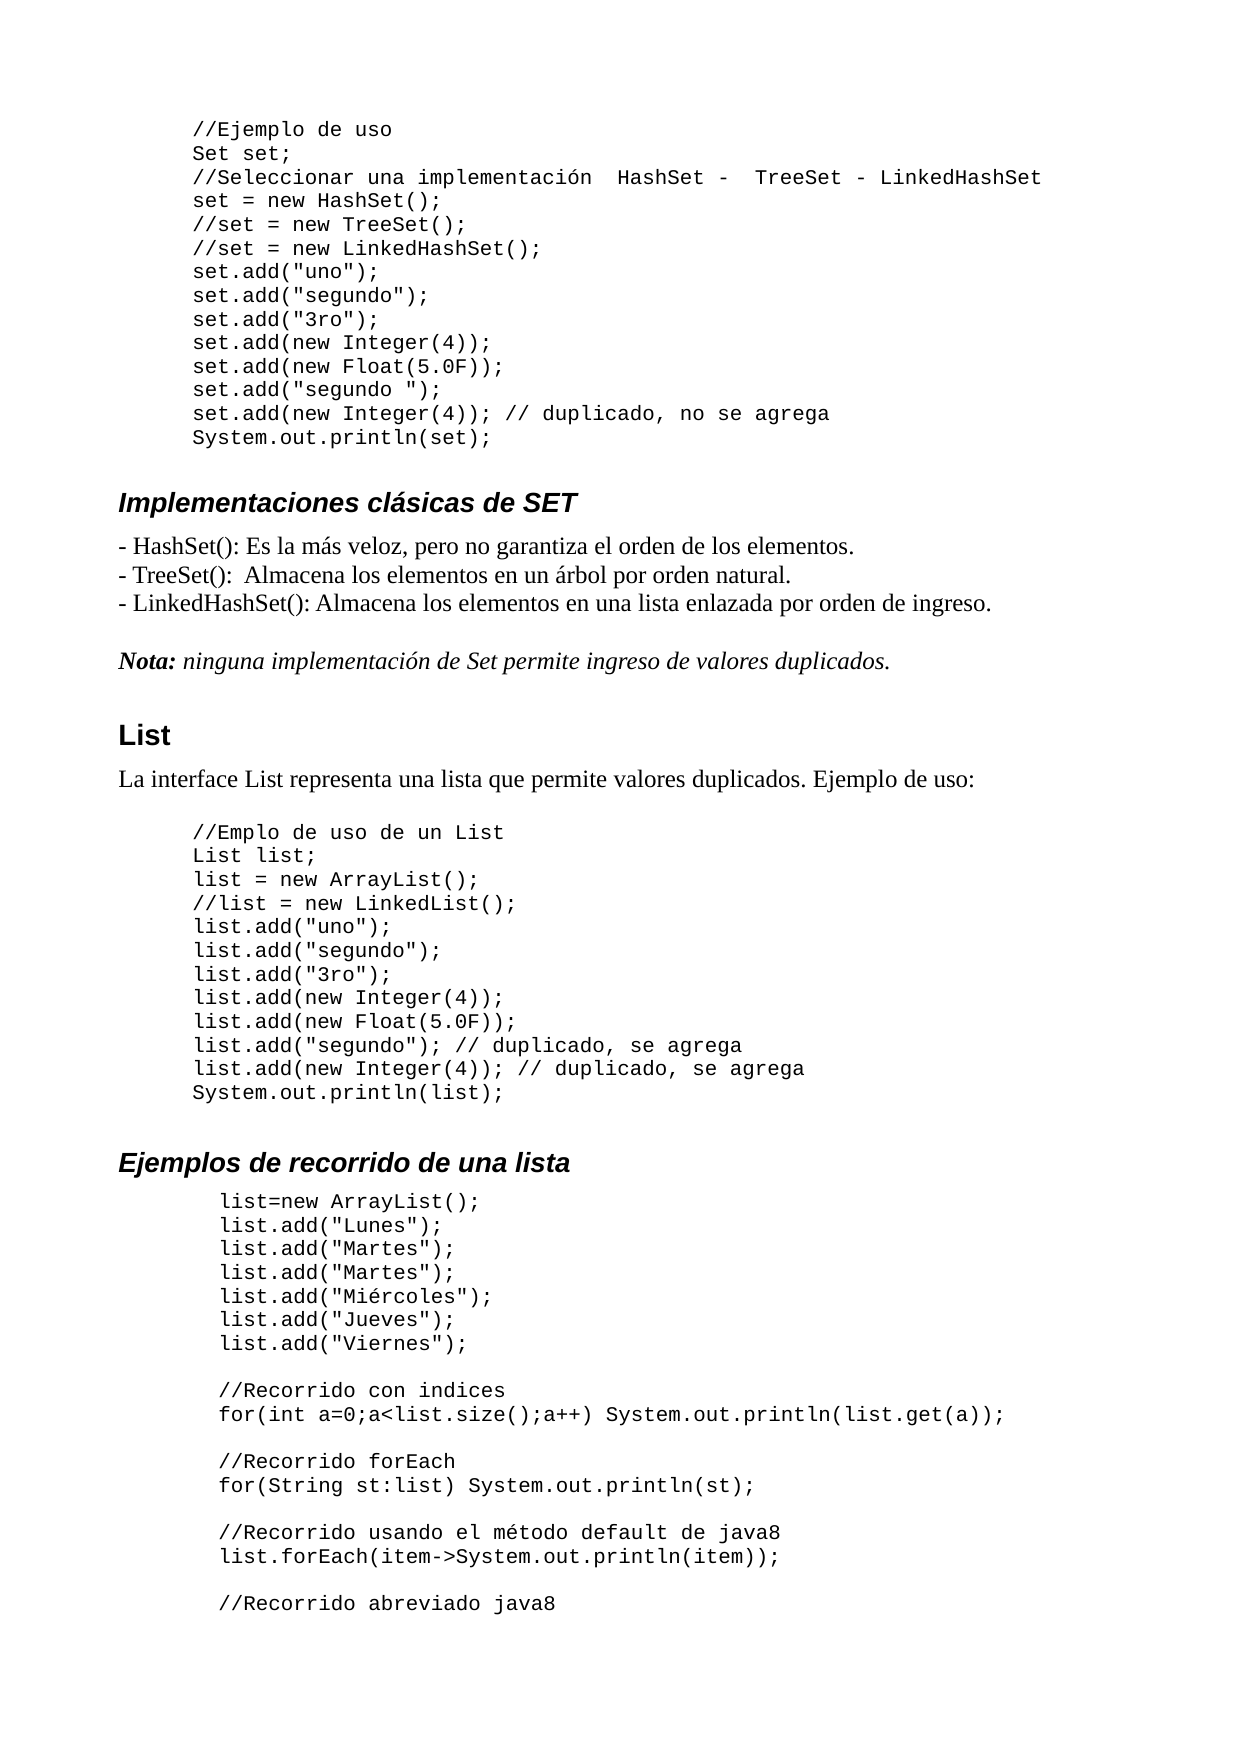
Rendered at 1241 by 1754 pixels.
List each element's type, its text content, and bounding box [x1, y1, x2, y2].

text set.add(new Float(5.0F)); [118, 356, 1122, 379]
text Nota: ninguna implementación de Set permite ingreso de valores duplicados. [118, 646, 1122, 675]
text //Recorrido con indices [118, 1380, 1122, 1404]
text //Seleccionar una implementación HashSet - TreeSet - LinkedHashSet [118, 167, 1122, 190]
text list.add("Lunes"); [118, 1215, 1122, 1238]
text La interface List representa una lista que permite valores duplicados. Ejemplo de uso: [118, 764, 1122, 793]
text System.out.println(list); [118, 1082, 1122, 1106]
text set.add("3ro"); [118, 308, 1122, 332]
text for(int a=0;a<list.size();a++) System.out.println(list.get(a)); [118, 1404, 1122, 1428]
text list.add("Martes"); [118, 1238, 1122, 1262]
text list.add(new Integer(4)); // duplicado, se agrega [118, 1058, 1122, 1082]
subtitle Ejemplos de recorrido de una lista [118, 1147, 1122, 1179]
text List list; [118, 845, 1122, 869]
text list = new ArrayList(); [118, 869, 1122, 893]
text list.add("segundo"); [118, 940, 1122, 964]
text list.add("uno"); [118, 916, 1122, 940]
text set.add(new Integer(4)); // duplicado, no se agrega [118, 403, 1122, 427]
text list.add("Viernes"); [118, 1333, 1122, 1357]
text list=new ArrayList(); [118, 1191, 1122, 1215]
text list.add("segundo"); // duplicado, se agrega [118, 1034, 1122, 1058]
text list.add("Miércoles"); [118, 1286, 1122, 1309]
text Set set; [118, 143, 1122, 167]
text //Recorrido abreviado java8 [118, 1593, 1122, 1617]
text list.add("Jueves"); [118, 1309, 1122, 1333]
text set.add(new Integer(4)); [118, 332, 1122, 356]
text - HashSet(): Es la más veloz, pero no garantiza el orden de los elementos. [118, 531, 1122, 560]
text //Recorrido forEach [118, 1451, 1122, 1475]
text list.add(new Float(5.0F)); [118, 1011, 1122, 1034]
text list.add(new Integer(4)); [118, 987, 1122, 1011]
text //list = new LinkedList(); [118, 893, 1122, 916]
text //Emplo de uso de un List [118, 822, 1122, 845]
text - LinkedHashSet(): Almacena los elementos en una lista enlazada por orden de ingreso. [118, 588, 1122, 617]
text set.add("segundo "); [118, 379, 1122, 403]
text System.out.println(set); [118, 427, 1122, 450]
text for(String st:list) System.out.println(st); [118, 1475, 1122, 1498]
text //set = new LinkedHashSet(); [118, 238, 1122, 261]
text set.add("segundo"); [118, 285, 1122, 308]
text list.add("3ro"); [118, 964, 1122, 987]
text list.forEach(item->System.out.println(item)); [118, 1546, 1122, 1569]
text //Ejemplo de uso [118, 119, 1122, 143]
text //set = new TreeSet(); [118, 214, 1122, 238]
text //Recorrido usando el método default de java8 [118, 1522, 1122, 1546]
text - TreeSet(): Almacena los elementos en un árbol por orden natural. [118, 560, 1122, 588]
text set = new HashSet(); [118, 190, 1122, 214]
text set.add("uno"); [118, 261, 1122, 285]
text list.add("Martes"); [118, 1262, 1122, 1286]
subtitle List [118, 718, 1122, 752]
subtitle Implementaciones clásicas de SET [118, 487, 1122, 518]
